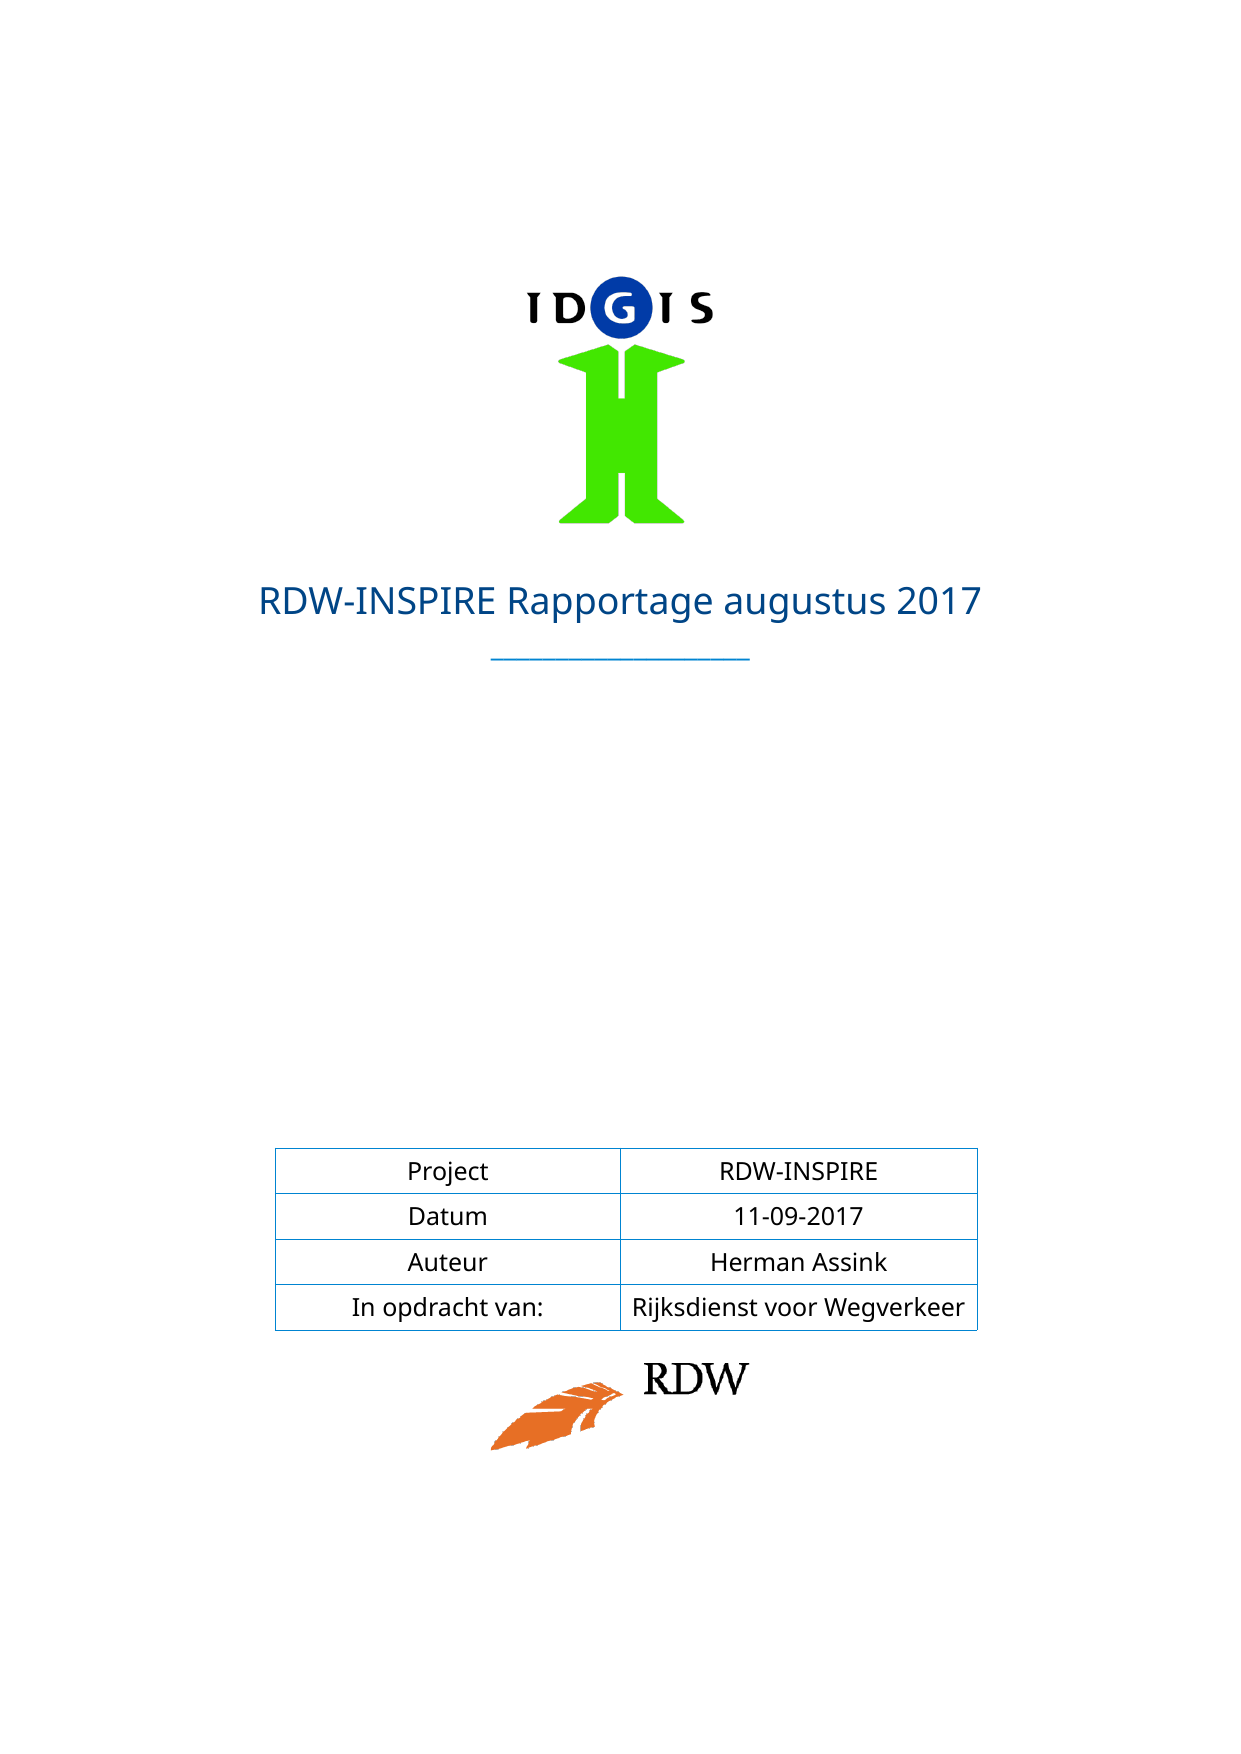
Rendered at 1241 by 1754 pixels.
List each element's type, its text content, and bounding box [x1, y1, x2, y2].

table_cell Herman Assink [621, 1240, 977, 1284]
picture [525, 275, 715, 524]
text ____________________ [118, 626, 1122, 665]
table_cell 11-09-2017 [621, 1194, 977, 1239]
picture [490, 1356, 750, 1454]
table_cell Datum [276, 1194, 620, 1239]
table_cell Auteur [276, 1240, 620, 1284]
table_cell In opdracht van: [276, 1285, 620, 1330]
text RDW-INSPIRE Rapportage augustus 2017 [118, 574, 1122, 626]
table_cell Rijksdienst voor Wegverkeer [621, 1285, 977, 1330]
table_header RDW-INSPIRE [621, 1149, 977, 1193]
table_header Project [276, 1149, 620, 1193]
